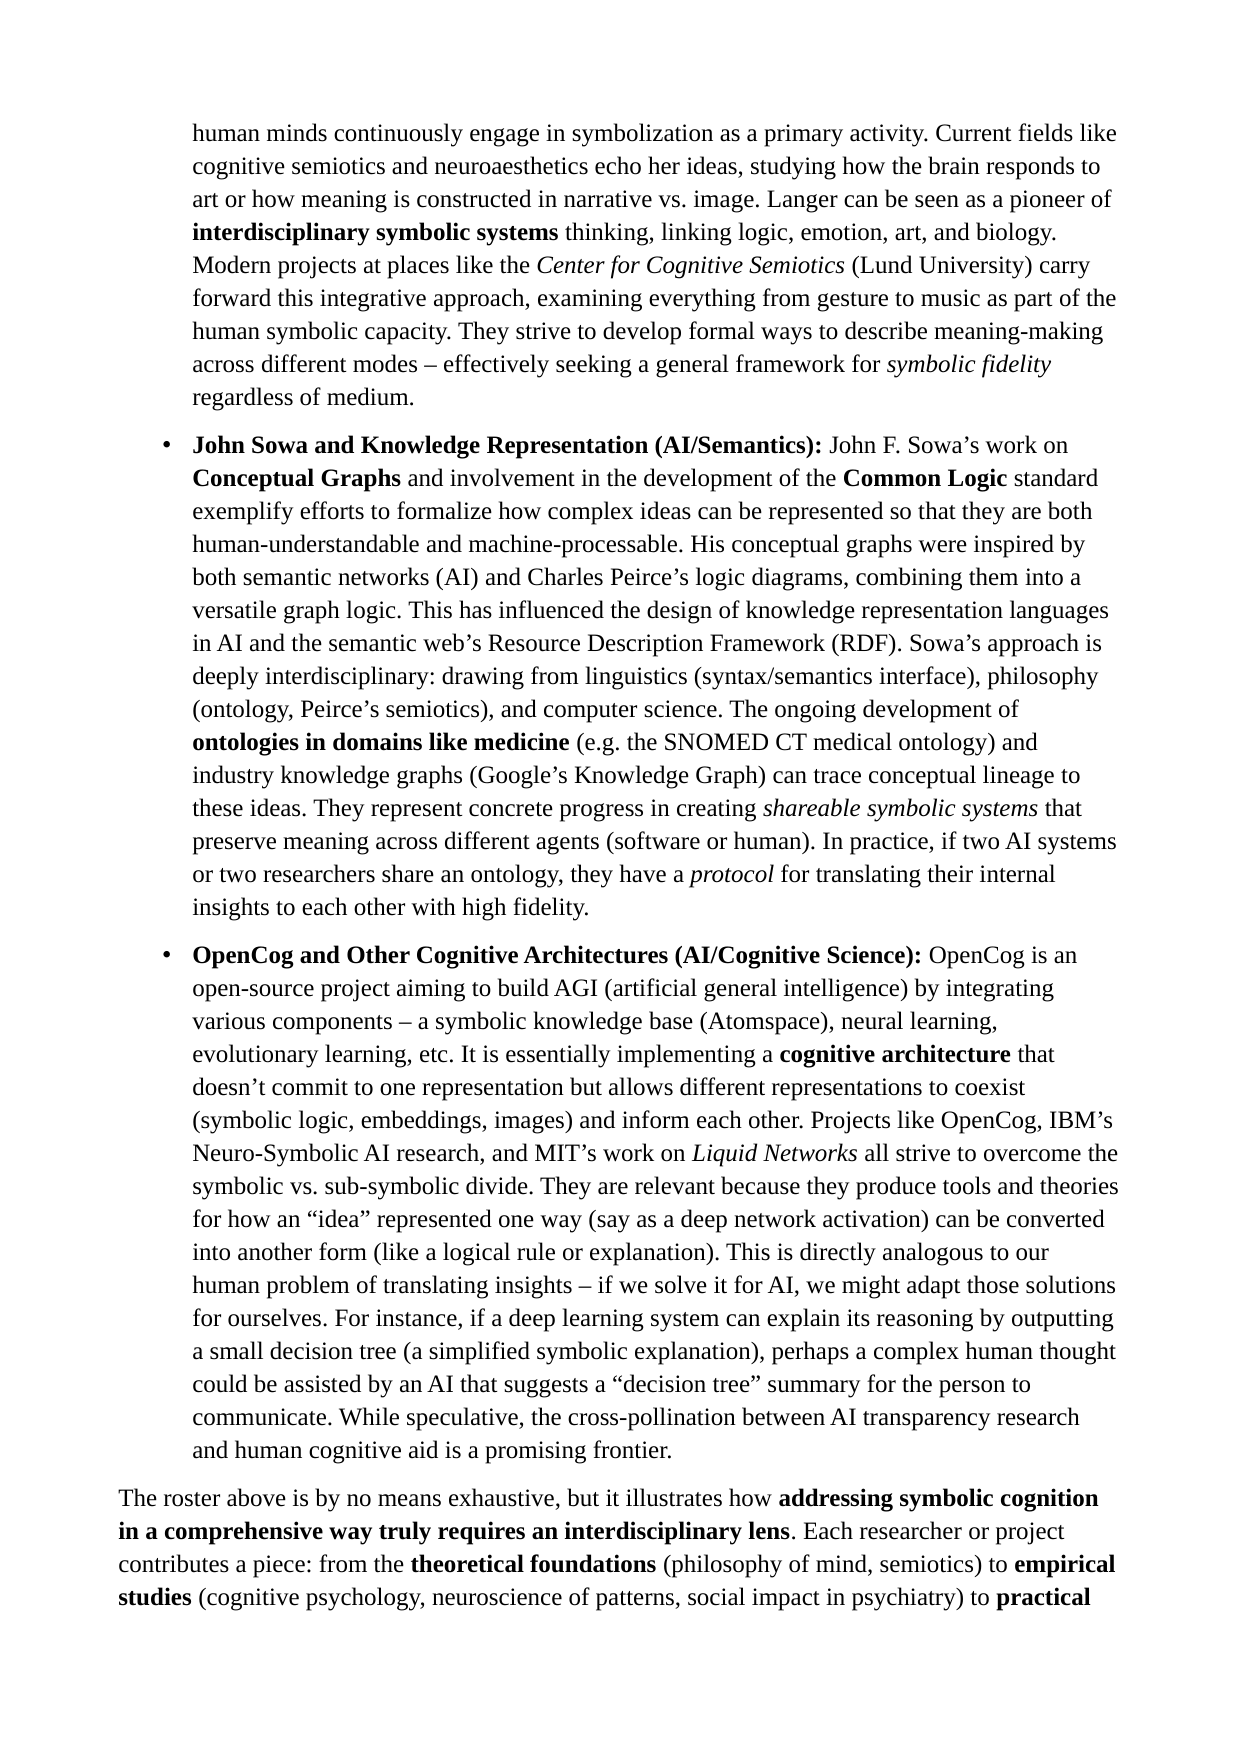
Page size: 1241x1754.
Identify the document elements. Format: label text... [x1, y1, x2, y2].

list OpenCog and Other Cognitive Architectures (AI/Cognitive Science): OpenCog is an open-source project aiming to build AGI (artificial general intelligence) by integrating various components – a symbolic knowledge base (Atomspace), neural learning, evolutionary learning, etc. It is essentially implementing a cognitive architecture that doesn’t commit to one representation but allows different representations to coexist (symbolic logic, embeddings, images) and inform each other. Projects like OpenCog, IBM’s Neuro-Symbolic AI research, and MIT’s work on Liquid Networks all strive to overcome the symbolic vs. sub-symbolic divide. They are relevant because they produce tools and theories for how an “idea” represented one way (say as a deep network activation) can be converted into another form (like a logical rule or explanation). This is directly analogous to our human problem of translating insights – if we solve it for AI, we might adapt those solutions for ourselves. For instance, if a deep learning system can explain its reasoning by outputting a small decision tree (a simplified symbolic explanation), perhaps a complex human thought could be assisted by an AI that suggests a “decision tree” summary for the person to communicate. While speculative, the cross-pollination between AI transparency research and human cognitive aid is a promising frontier. [162, 940, 1122, 1464]
list human minds continuously engage in symbolization as a primary activity. Current fields like cognitive semiotics and neuroaesthetics echo her ideas, studying how the brain responds to art or how meaning is constructed in narrative vs. image. Langer can be seen as a pioneer of interdisciplinary symbolic systems thinking, linking logic, emotion, art, and biology. Modern projects at places like the Center for Cognitive Semiotics (Lund University) carry forward this integrative approach, examining everything from gesture to music as part of the human symbolic capacity. They strive to develop formal ways to describe meaning-making across different modes – effectively seeking a general framework for symbolic fidelity regardless of medium. [162, 118, 1122, 411]
text The roster above is by no means exhaustive, but it illustrates how addressing symbolic cognition in a comprehensive way truly requires an interdisciplinary lens. Each researcher or project contributes a piece: from the theoretical foundations (philosophy of mind, semiotics) to empirical studies (cognitive psychology, neuroscience of patterns, social impact in psychiatry) to practical [118, 1483, 1122, 1611]
list John Sowa and Knowledge Representation (AI/Semantics): John F. Sowa’s work on Conceptual Graphs and involvement in the development of the Common Logic standard exemplify efforts to formalize how complex ideas can be represented so that they are both human-understandable and machine-processable. His conceptual graphs were inspired by both semantic networks (AI) and Charles Peirce’s logic diagrams, combining them into a versatile graph logic. This has influenced the design of knowledge representation languages in AI and the semantic web’s Resource Description Framework (RDF). Sowa’s approach is deeply interdisciplinary: drawing from linguistics (syntax/semantics interface), philosophy (ontology, Peirce’s semiotics), and computer science. The ongoing development of ontologies in domains like medicine (e.g. the SNOMED CT medical ontology) and industry knowledge graphs (Google’s Knowledge Graph) can trace conceptual lineage to these ideas. They represent concrete progress in creating shareable symbolic systems that preserve meaning across different agents (software or human). In practice, if two AI systems or two researchers share an ontology, they have a protocol for translating their internal insights to each other with high fidelity. [162, 430, 1122, 921]
